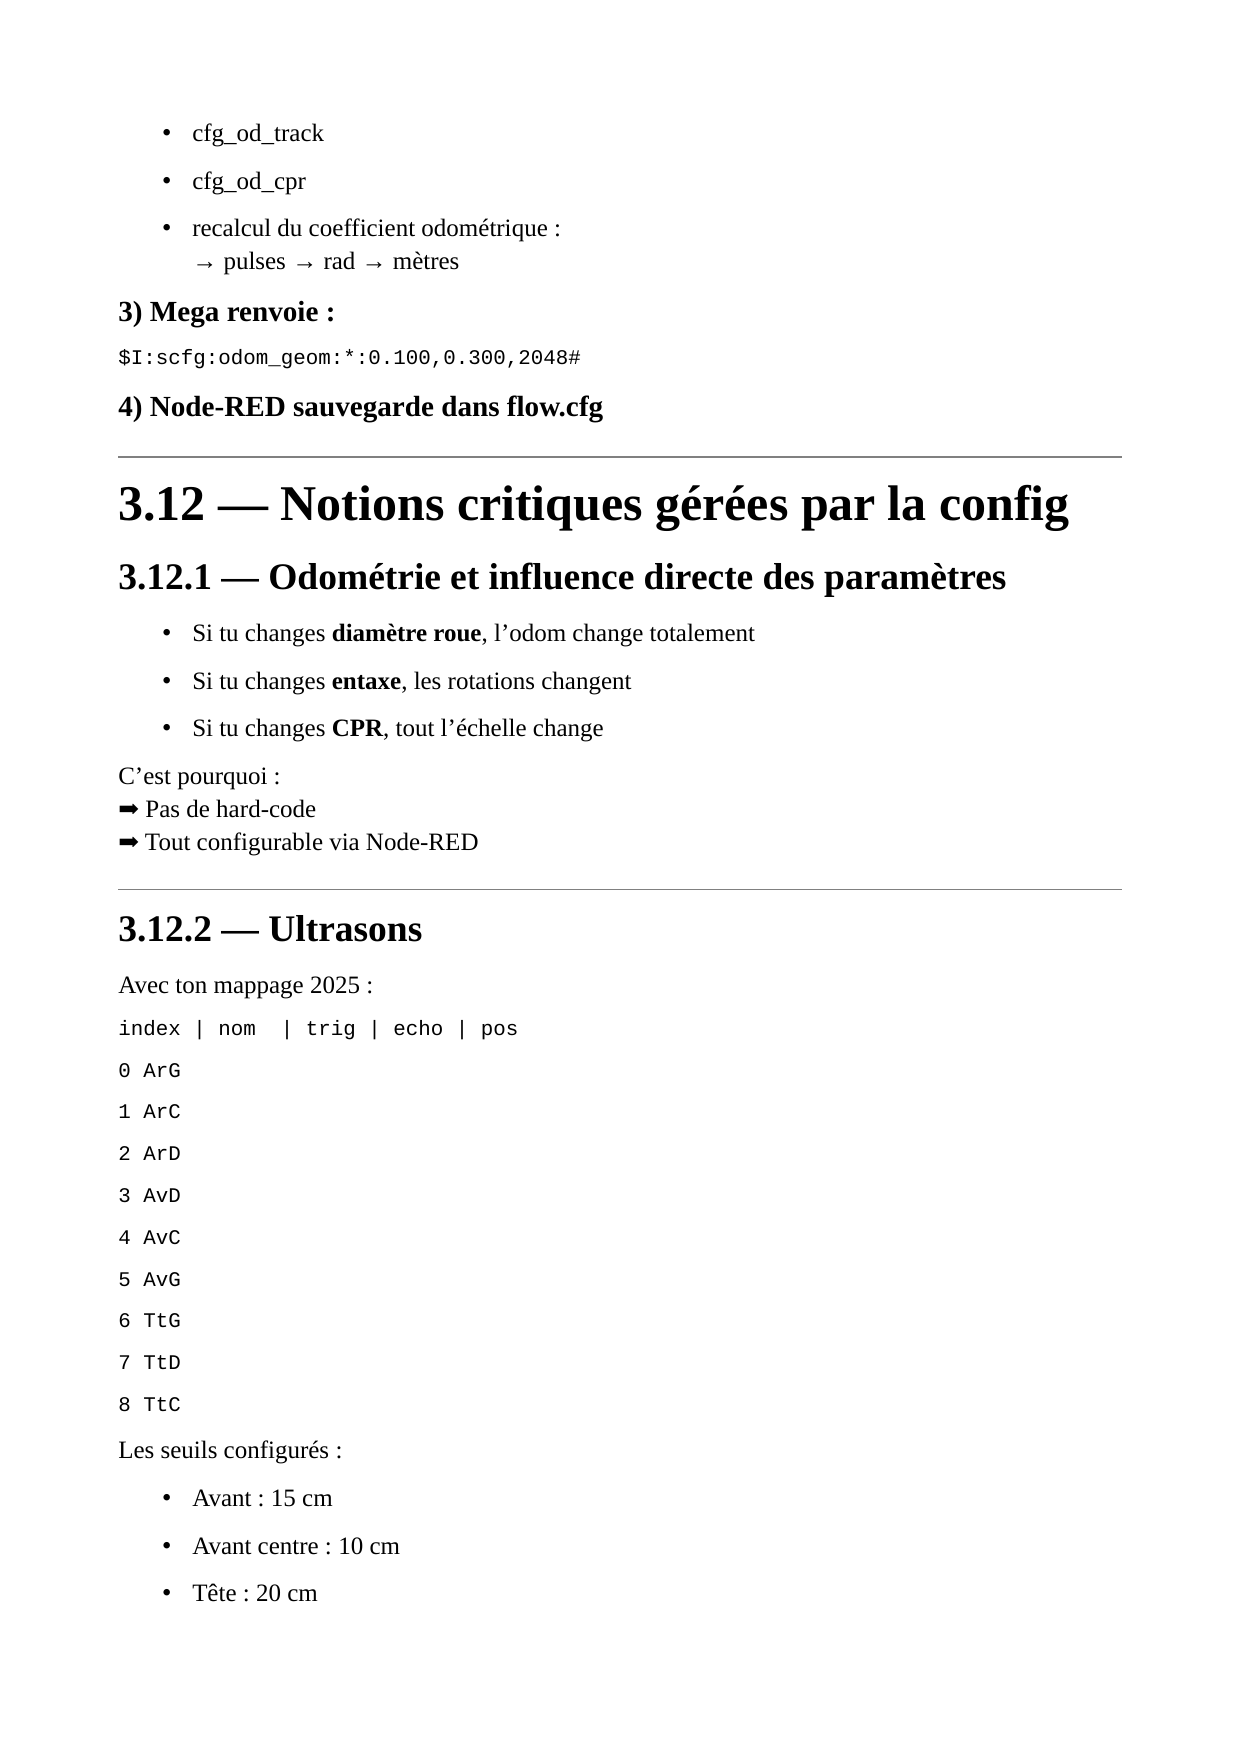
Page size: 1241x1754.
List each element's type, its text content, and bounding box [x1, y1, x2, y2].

text C’est pourquoi : ➡️ Pas de hard-code ➡️ Tout configurable via Node-RED [118, 761, 1122, 856]
text $I:scfg:odom_geom:*:0.100,0.300,2048# [118, 347, 1122, 371]
text 0 ArG [118, 1060, 1122, 1083]
text 1 ArC [118, 1101, 1122, 1125]
text Avec ton mappage 2025 : [118, 970, 1122, 999]
subtitle 3.12.2 — Ultrasons [118, 906, 1122, 949]
list Si tu changes entaxe, les rotations changent [162, 666, 1122, 694]
subtitle 3.12.1 — Odométrie et influence directe des paramètres [118, 554, 1122, 597]
subtitle 4) Node-RED sauvegarde dans flow.cfg [118, 389, 1122, 422]
list Avant centre : 10 cm [162, 1531, 1122, 1559]
text 4 AvC [118, 1227, 1122, 1250]
text 7 TtD [118, 1352, 1122, 1376]
list Avant : 15 cm [162, 1483, 1122, 1512]
subtitle 3.12 — Notions critiques gérées par la config [118, 473, 1122, 531]
text 6 TtG [118, 1310, 1122, 1334]
list cfg_od_track [162, 118, 1122, 147]
list Si tu changes CPR, tout l’échelle change [162, 713, 1122, 742]
text 2 ArD [118, 1143, 1122, 1167]
text 8 TtC [118, 1394, 1122, 1417]
list cfg_od_cpr [162, 166, 1122, 194]
text Les seuils configurés : [118, 1436, 1122, 1464]
text index | nom | trig | echo | pos [118, 1018, 1122, 1042]
list Si tu changes diamètre roue, l’odom change totalement [162, 618, 1122, 647]
subtitle 3) Mega renvoie : [118, 294, 1122, 327]
list Tête : 20 cm [162, 1578, 1122, 1607]
text 5 AvG [118, 1268, 1122, 1292]
text 3 AvD [118, 1185, 1122, 1209]
list recalcul du coefficient odométrique : → pulses → rad → mètres [162, 213, 1122, 275]
